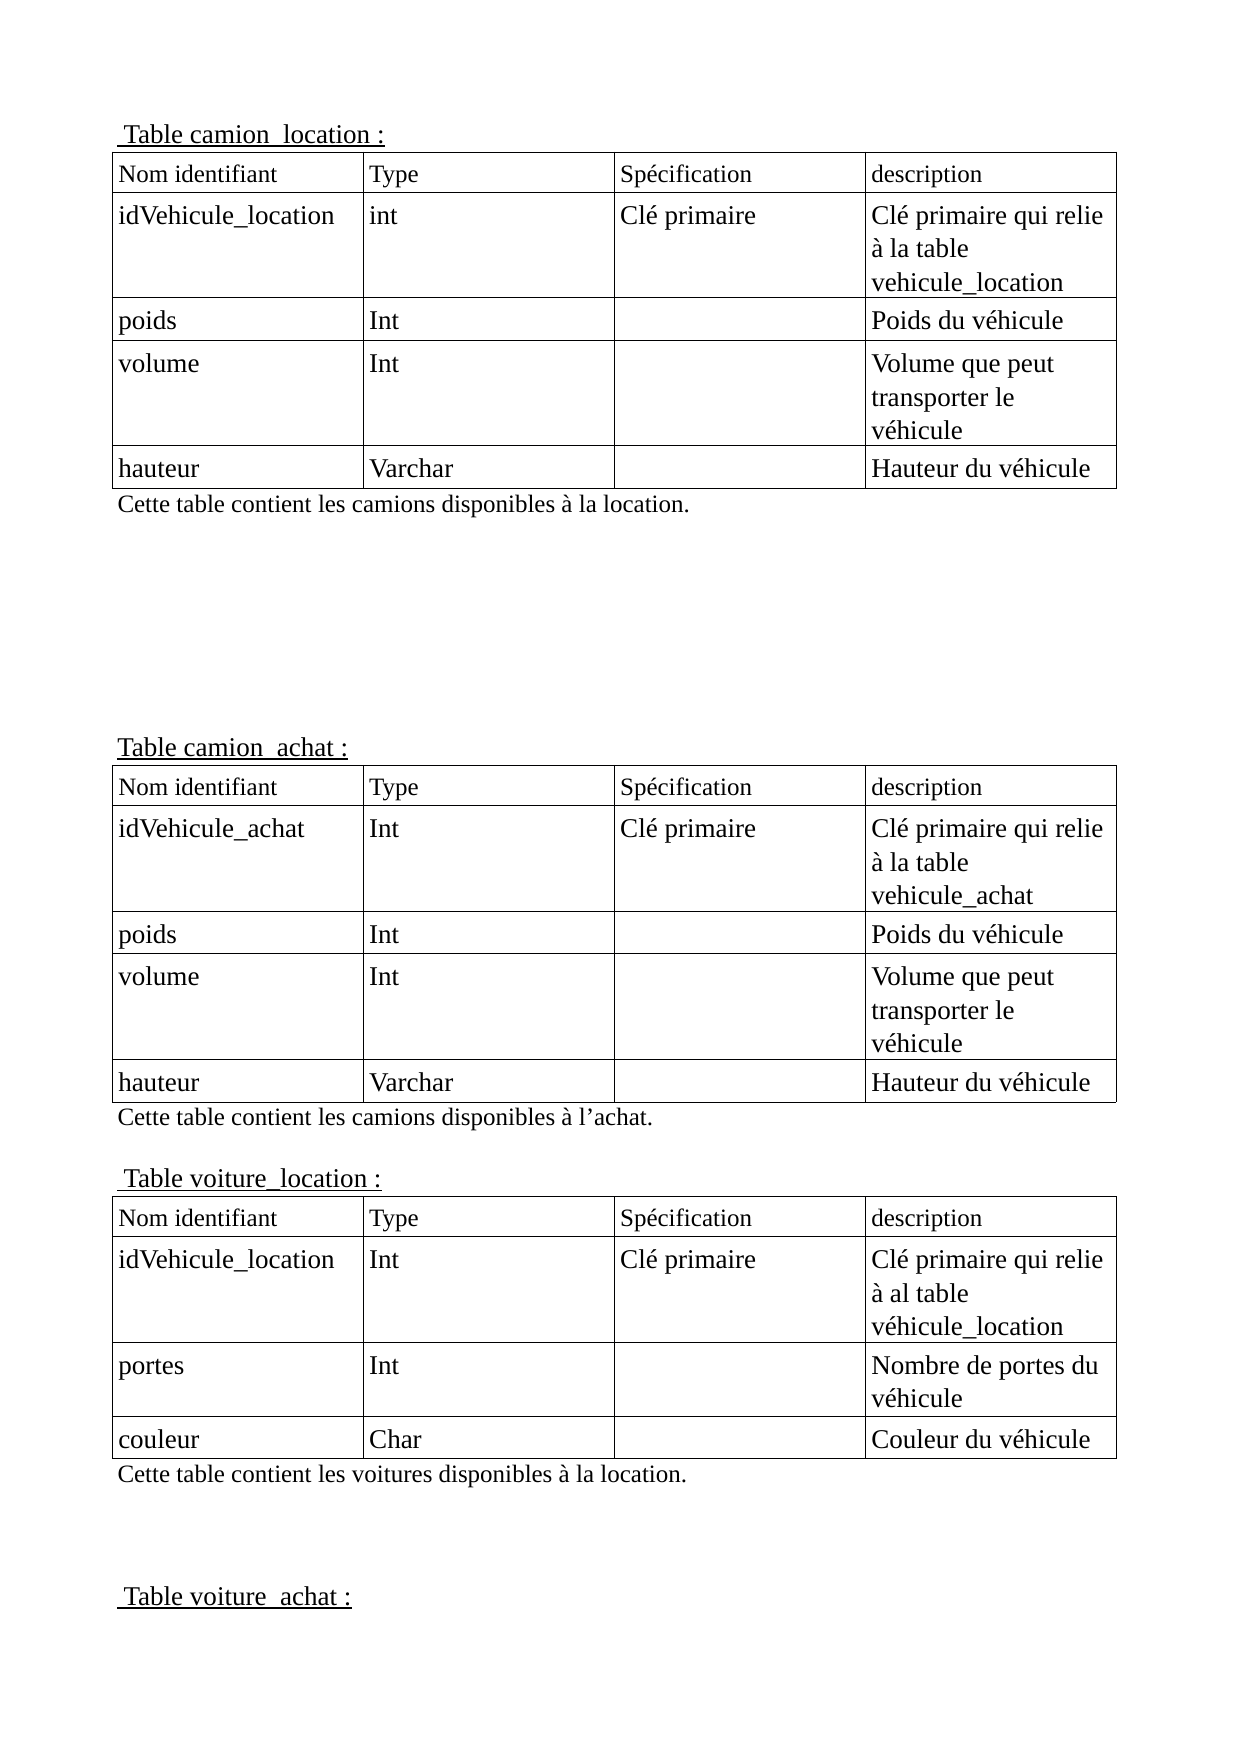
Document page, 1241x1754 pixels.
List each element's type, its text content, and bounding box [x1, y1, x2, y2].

text Cette table contient les voitures disponibles à la location. [117, 1459, 1122, 1488]
table_cell Int [364, 298, 614, 340]
table_cell hauteur [113, 1060, 363, 1101]
table_cell Nombre de portes du véhicule [866, 1343, 1116, 1416]
table_header Type [364, 1197, 614, 1236]
table_cell Varchar [364, 446, 614, 488]
text Cette table contient les camions disponibles à l’achat. [117, 1102, 1122, 1131]
table_cell Poids du véhicule [866, 298, 1116, 340]
table_cell [615, 1343, 865, 1416]
table_cell Int [364, 1343, 614, 1416]
table_header Spécification [615, 766, 865, 805]
table_cell Int [364, 1237, 614, 1342]
table_cell Couleur du véhicule [866, 1417, 1116, 1458]
table_cell idVehicule_achat [113, 806, 363, 911]
table_cell [615, 1417, 865, 1458]
table_header description [866, 766, 1116, 805]
table_cell Int [364, 954, 614, 1059]
text Table camion_achat : [117, 731, 1122, 762]
table_cell Clé primaire qui relie à al table véhicule_location [866, 1237, 1116, 1342]
table_cell Hauteur du véhicule [866, 1060, 1116, 1101]
table_cell Clé primaire [615, 806, 865, 911]
table_header Nom identifiant [113, 1197, 363, 1236]
table_cell Int [364, 341, 614, 445]
text Table voiture_achat : [117, 1580, 1122, 1611]
table_cell [615, 954, 865, 1059]
table_cell Clé primaire qui relie à la table vehicule_location [866, 193, 1116, 297]
table_cell [615, 446, 865, 488]
table_header Type [364, 766, 614, 805]
table_cell poids [113, 912, 363, 953]
table_cell idVehicule_location [113, 193, 363, 297]
table_cell Volume que peut transporter le véhicule [866, 341, 1116, 445]
table_cell Clé primaire qui relie à la table vehicule_achat [866, 806, 1116, 911]
table_cell Int [364, 912, 614, 953]
table_cell Varchar [364, 1060, 614, 1101]
text Cette table contient les camions disponibles à la location. [117, 489, 1122, 517]
table_cell int [364, 193, 614, 297]
table_header description [866, 1197, 1116, 1236]
table_cell portes [113, 1343, 363, 1416]
table_cell volume [113, 341, 363, 445]
table_cell Volume que peut transporter le véhicule [866, 954, 1116, 1059]
table_header Nom identifiant [113, 153, 363, 192]
table_cell Int [364, 806, 614, 911]
table_cell [615, 912, 865, 953]
table_header Spécification [615, 153, 865, 192]
table_header Spécification [615, 1197, 865, 1236]
table_cell couleur [113, 1417, 363, 1458]
table_header Type [364, 153, 614, 192]
table_cell poids [113, 298, 363, 340]
table_cell [615, 298, 865, 340]
text Table camion_location : [117, 118, 1122, 149]
table_header description [866, 153, 1116, 192]
table_cell volume [113, 954, 363, 1059]
table_cell Clé primaire [615, 1237, 865, 1342]
table_cell Clé primaire [615, 193, 865, 297]
table_cell Hauteur du véhicule [866, 446, 1116, 488]
table_cell Poids du véhicule [866, 912, 1116, 953]
table_cell Char [364, 1417, 614, 1458]
table_cell idVehicule_location [113, 1237, 363, 1342]
table_cell hauteur [113, 446, 363, 488]
table_cell [615, 1060, 865, 1101]
table_header Nom identifiant [113, 766, 363, 805]
table_cell [615, 341, 865, 445]
text Table voiture_location : [117, 1162, 1122, 1194]
